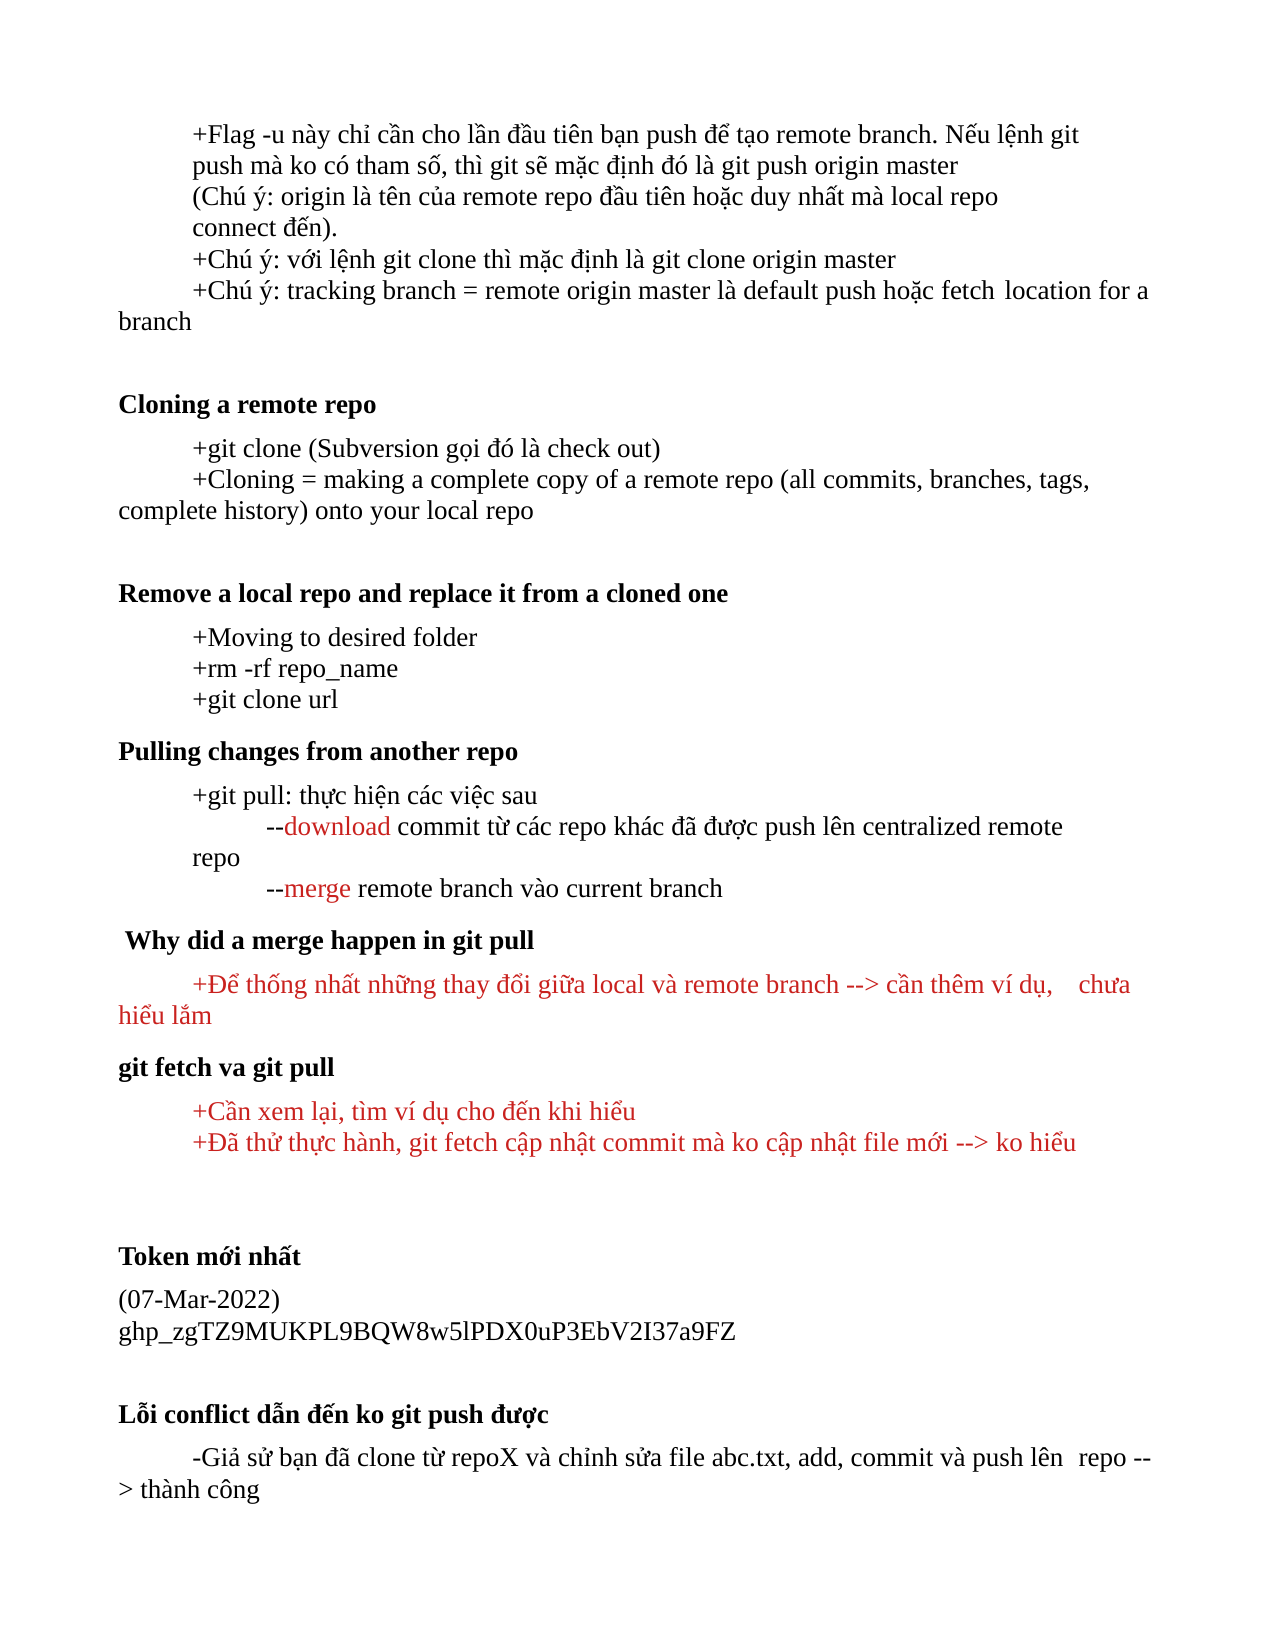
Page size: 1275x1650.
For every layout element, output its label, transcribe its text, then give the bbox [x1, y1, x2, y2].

text (07-Mar-2022) [118, 1284, 1157, 1315]
text +Cần xem lại, tìm ví dụ cho đến khi hiểu [118, 1094, 1157, 1126]
text +rm -rf repo_name [118, 652, 1157, 683]
text +git clone (Subversion gọi đó là check out) [118, 432, 1157, 463]
subtitle Pulling changes from another repo [118, 735, 1157, 766]
text +Flag -u này chỉ cần cho lần đầu tiên bạn push để tạo remote branch. Nếu lệnh git push mà ko có tham số, thì git sẽ mặc định đó là git push origin master [118, 118, 1157, 180]
text 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 [118, 1315, 1157, 1346]
text +Để thống nhất những thay đổi giữa local và remote branch --> cần thêm ví dụ, chưa hiểu lắm [118, 968, 1157, 1030]
text +Chú ý: tracking branch = remote origin master là default push hoặc fetch location for a branch [118, 274, 1157, 336]
text (Chú ý: origin là tên của remote repo đầu tiên hoặc duy nhất mà local repo connect đến). [118, 180, 1157, 243]
subtitle Why did a merge happen in git pull [118, 924, 1157, 955]
text +git pull: thực hiện các việc sau [118, 779, 1157, 810]
subtitle git fetch va git pull [118, 1051, 1157, 1082]
text +git clone url [118, 683, 1157, 714]
text +Đã thử thực hành, git fetch cập nhật commit mà ko cập nhật file mới --> ko hiểu [118, 1126, 1157, 1157]
text --merge remote branch vào current branch [118, 872, 1157, 903]
text --download commit từ các repo khác đã được push lên centralized remote repo [118, 810, 1157, 872]
text +Moving to desired folder [118, 621, 1157, 652]
subtitle Remove a local repo and replace it from a cloned one [118, 577, 1157, 608]
text -Giả sử bạn đã clone từ repoX và chỉnh sửa file abc.txt, add, commit và push lên repo --> thành công [118, 1442, 1157, 1504]
subtitle Token mới nhất [118, 1240, 1157, 1271]
subtitle Cloning a remote repo [118, 388, 1157, 419]
subtitle Lỗi conflict dẫn đến ko git push được [118, 1398, 1157, 1429]
text +Cloning = making a complete copy of a remote repo (all commits, branches, tags, complete history) onto your local repo [118, 463, 1157, 525]
text +Chú ý: với lệnh git clone thì mặc định là git clone origin master [118, 243, 1157, 274]
